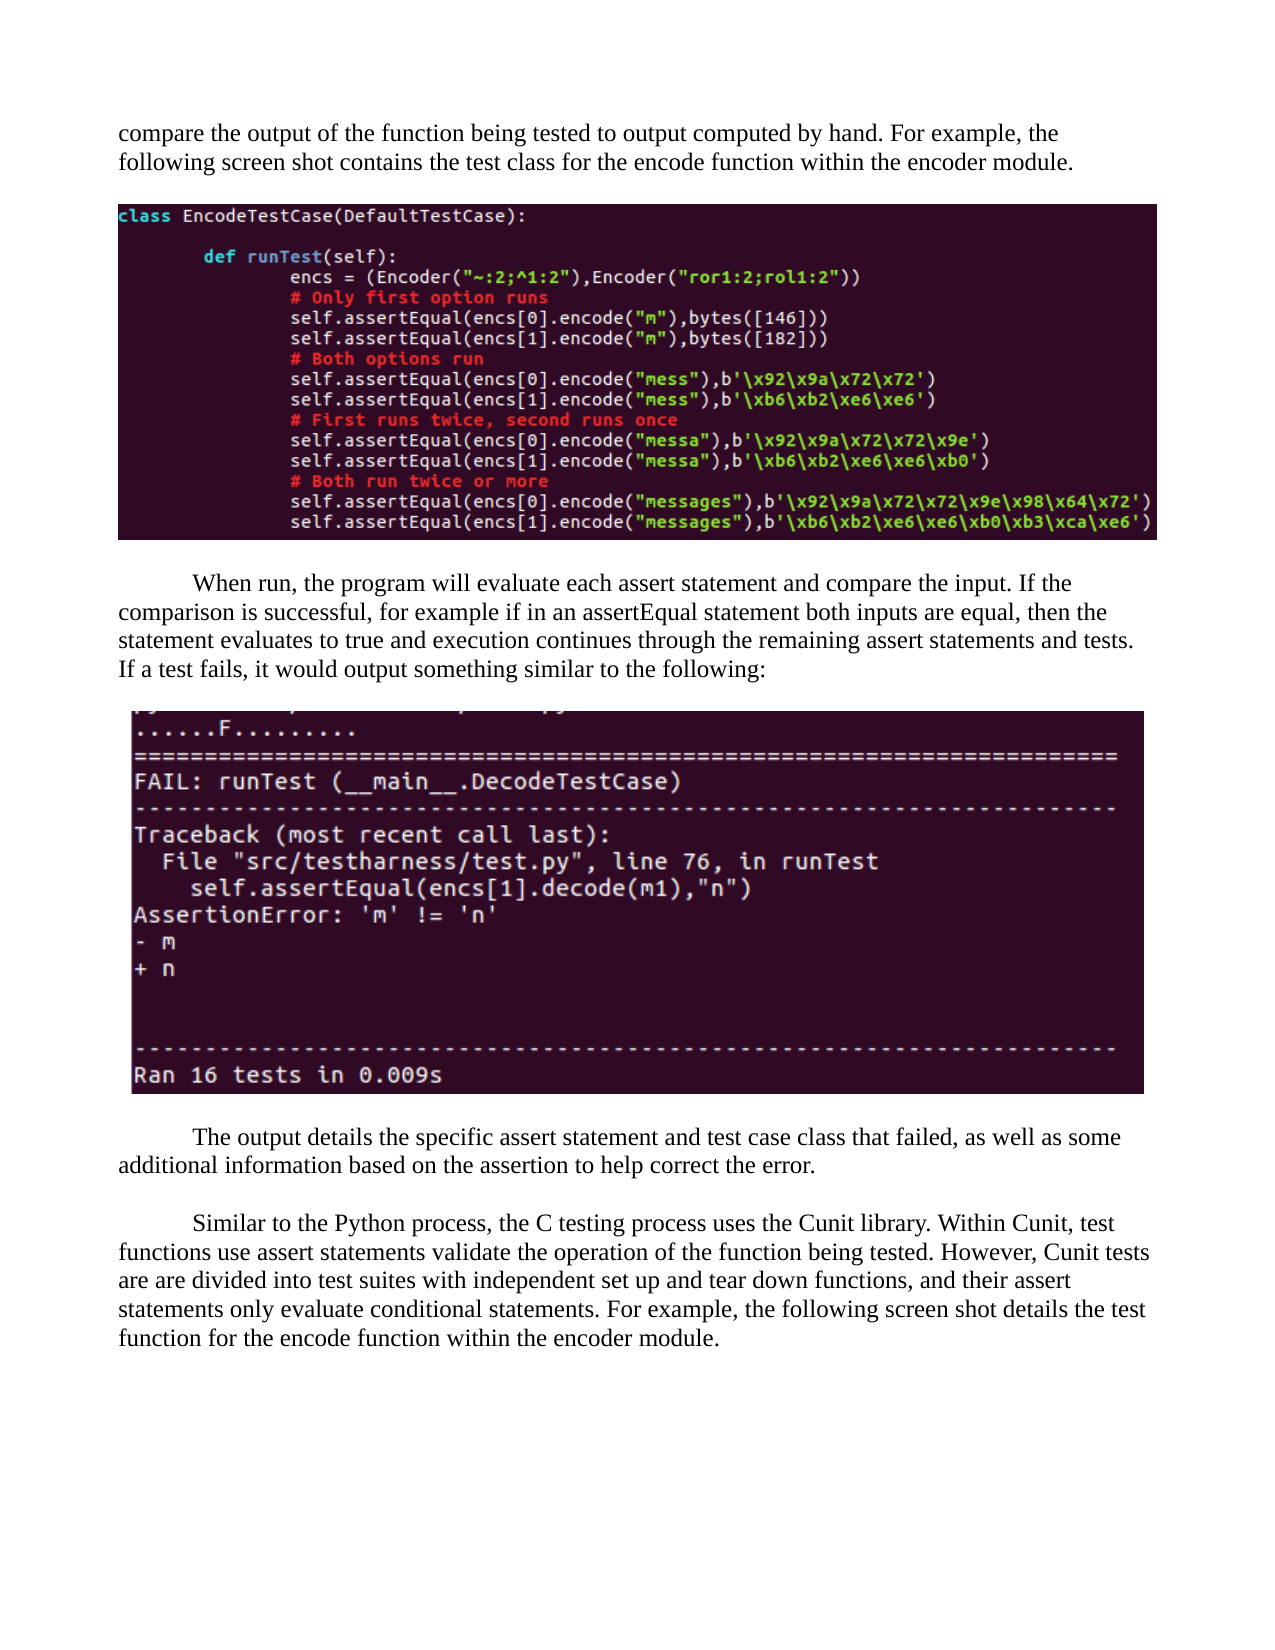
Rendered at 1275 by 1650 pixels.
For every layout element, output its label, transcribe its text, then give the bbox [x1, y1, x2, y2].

picture [131, 711, 1144, 1094]
text compare the output of the function being tested to output computed by hand. For example, the following screen shot contains the test class for the encode function within the encoder module. [118, 118, 1157, 176]
text The output details the specific assert statement and test case class that failed, as well as some additional information based on the assertion to help correct the error. [118, 1122, 1157, 1179]
text When run, the program will evaluate each assert statement and compare the input. If the comparison is successful, for example if in an assertEqual statement both inputs are equal, then the statement evaluates to true and execution continues through the remaining assert statements and tests. If a test fails, it would output something similar to the following: [118, 568, 1157, 683]
text Similar to the Python process, the C testing process uses the Cunit library. Within Cunit, test functions use assert statements validate the operation of the function being tested. However, Cunit tests are are divided into test suites with independent set up and tear down functions, and their assert statements only evaluate conditional statements. For example, the following screen shot details the test function for the encode function within the encoder module. [118, 1208, 1157, 1352]
picture [118, 204, 1157, 540]
